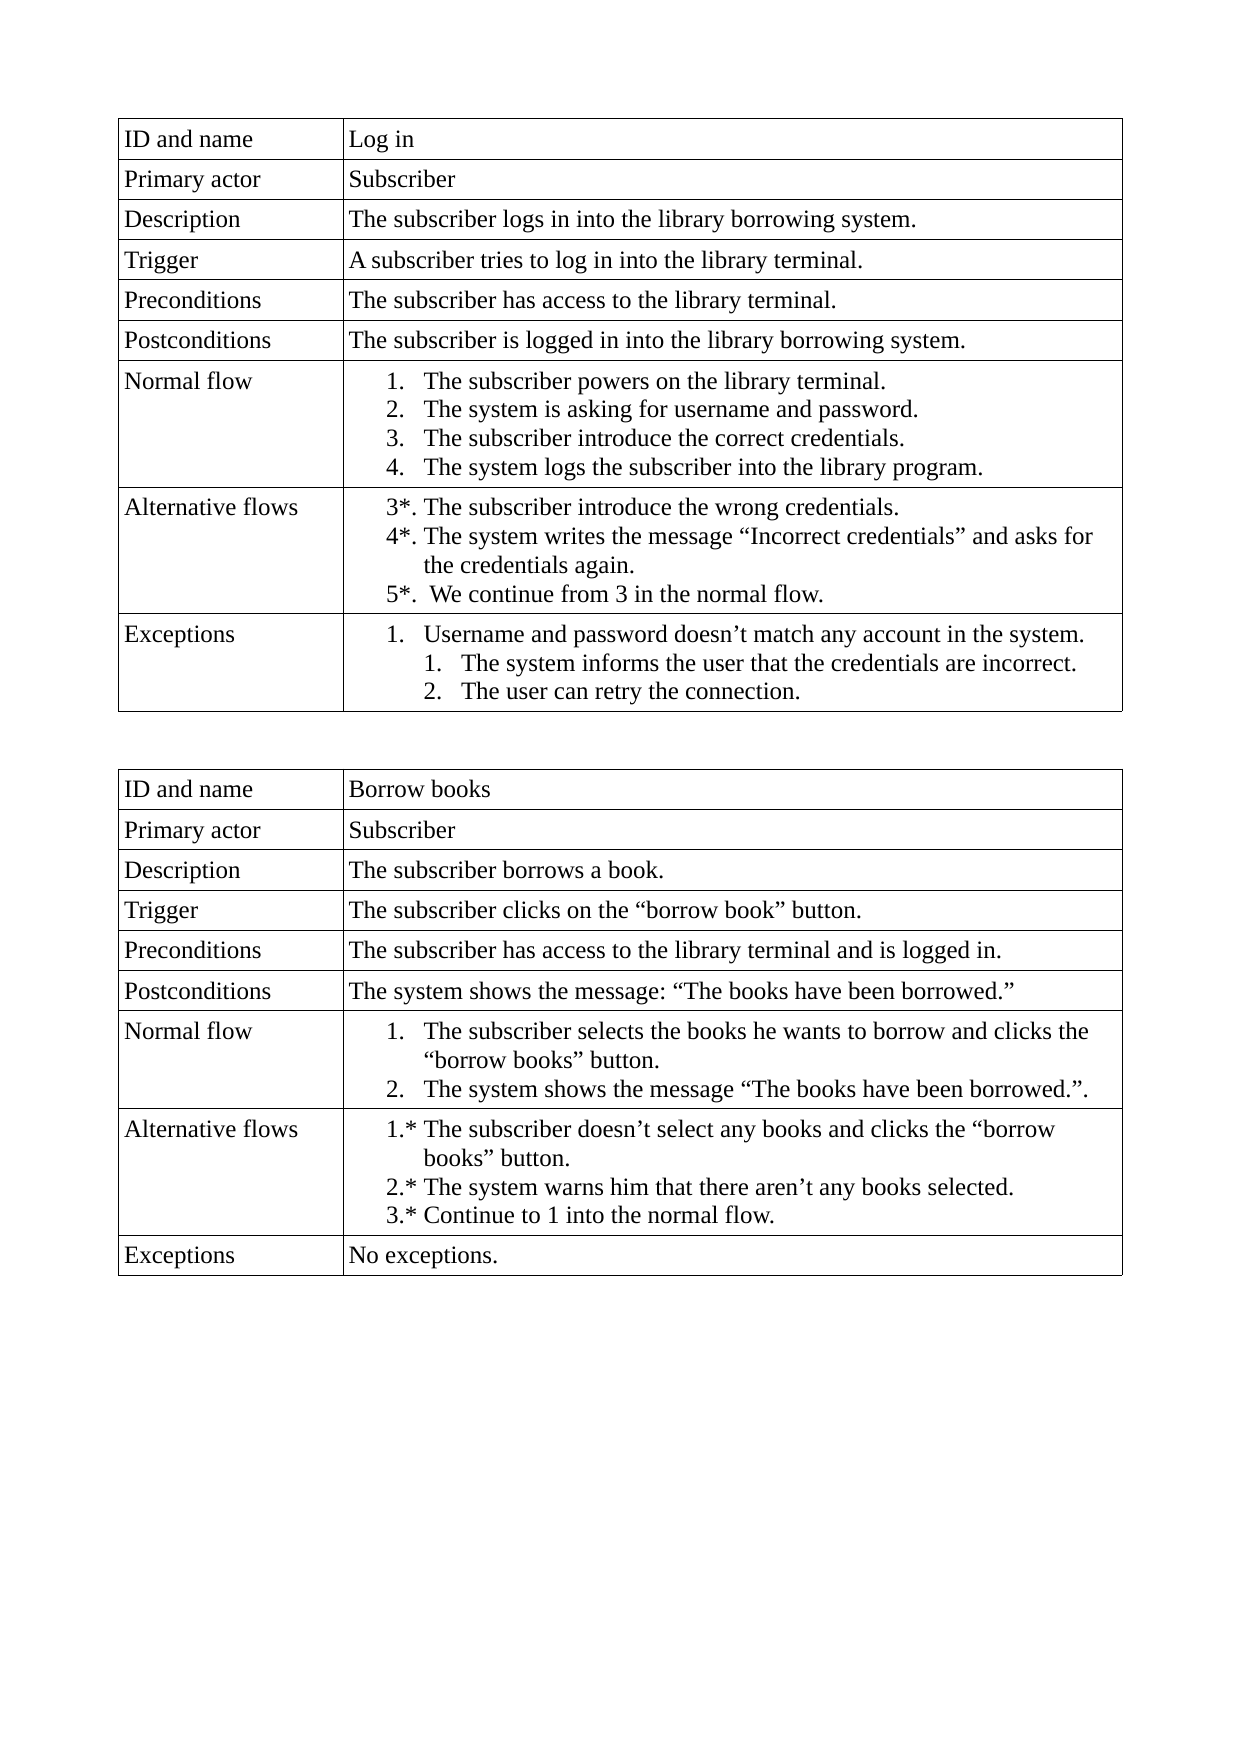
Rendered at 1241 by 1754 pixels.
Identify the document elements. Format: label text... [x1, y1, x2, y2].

table_cell Postconditions [119, 971, 343, 1010]
table_header Log in [344, 119, 1122, 158]
table_cell Subscriber [344, 810, 1122, 849]
table_cell The subscriber powers on the library terminal. The system is asking for username and password. The subscriber introduce the correct credentials. The system logs the subscriber into the library program. [344, 361, 1122, 487]
table_header Borrow books [344, 770, 1122, 809]
table_cell The subscriber logs in into the library borrowing system. [344, 200, 1122, 239]
table_cell Description [119, 850, 343, 889]
table_cell Trigger [119, 240, 343, 279]
table_cell Normal flow [119, 361, 343, 487]
table_cell Primary actor [119, 810, 343, 849]
table_cell Postconditions [119, 321, 343, 360]
table_header ID and name [119, 770, 343, 809]
table_cell The subscriber introduce the wrong credentials. The system writes the message “Incorrect credentials” and asks for the credentials again. We continue from 3 in the normal flow. [344, 488, 1122, 613]
table_cell Description [119, 200, 343, 239]
table_cell Exceptions [119, 1236, 343, 1275]
table_cell The subscriber has access to the library terminal. [344, 280, 1122, 320]
table_cell The system shows the message: “The books have been borrowed.” [344, 971, 1122, 1010]
table_cell Primary actor [119, 160, 343, 199]
table_cell The subscriber clicks on the “borrow book” button. [344, 891, 1122, 930]
table_cell Preconditions [119, 280, 343, 320]
table_cell Trigger [119, 891, 343, 930]
table_cell Alternative flows [119, 1109, 343, 1235]
table_cell The subscriber has access to the library terminal and is logged in. [344, 931, 1122, 970]
table_cell The subscriber doesn’t select any books and clicks the “borrow books” button. The system warns him that there aren’t any books selected. Continue to 1 into the normal flow. [344, 1109, 1122, 1235]
table_cell Preconditions [119, 931, 343, 970]
table_header ID and name [119, 119, 343, 158]
table_cell The subscriber selects the books he wants to borrow and clicks the “borrow books” button. The system shows the message “The books have been borrowed.”. [344, 1011, 1122, 1108]
table_cell A subscriber tries to log in into the library terminal. [344, 240, 1122, 279]
table_cell Subscriber [344, 160, 1122, 199]
table_cell Exceptions [119, 614, 343, 711]
table_cell The subscriber is logged in into the library borrowing system. [344, 321, 1122, 360]
table_cell Username and password doesn’t match any account in the system. The system informs the user that the credentials are incorrect. The user can retry the connection. [344, 614, 1122, 711]
table_cell Normal flow [119, 1011, 343, 1108]
table_cell The subscriber borrows a book. [344, 850, 1122, 889]
table_cell Alternative flows [119, 488, 343, 613]
table_cell No exceptions. [344, 1236, 1122, 1275]
